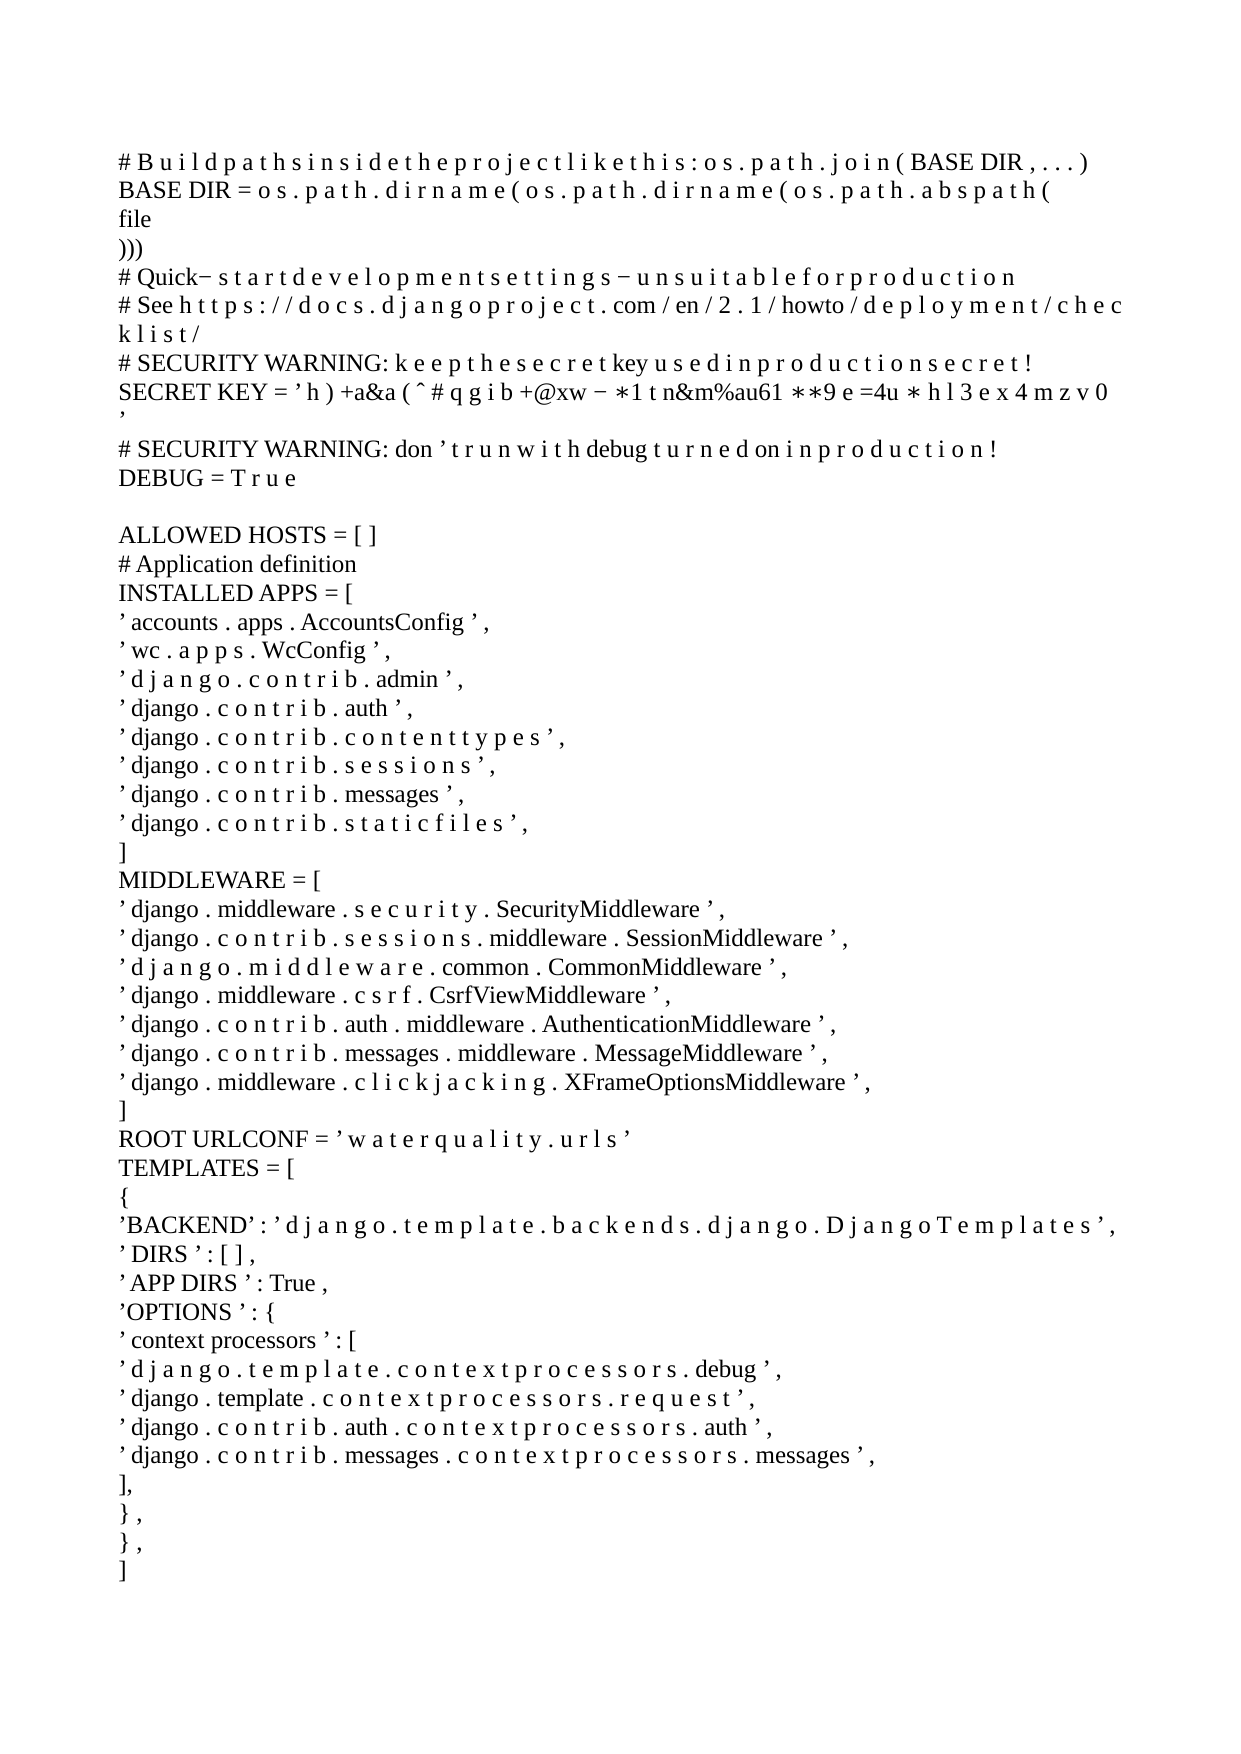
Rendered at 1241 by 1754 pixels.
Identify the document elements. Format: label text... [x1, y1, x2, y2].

text ’ APP DIRS ’ : True , [118, 1268, 1122, 1297]
text ’BACKEND’ : ’ d j a n g o . t e m p l a t e . b a c k e n d s . d j a n g o . D j a n g o T e m p l a t e s ’ , [118, 1211, 1122, 1239]
text ROOT URLCONF = ’ w a t e r q u a l i t y . u r l s ’ [118, 1124, 1122, 1153]
text ’ django . c o n t r i b . s e s s i o n s . middleware . SessionMiddleware ’ , [118, 923, 1122, 952]
text } , [118, 1527, 1122, 1556]
text ’ django . c o n t r i b . c o n t e n t t y p e s ’ , [118, 722, 1122, 751]
text ’ DIRS ’ : [ ] , [118, 1239, 1122, 1268]
text INSTALLED APPS = [ [118, 578, 1122, 607]
text ’ django . middleware . c s r f . CsrfViewMiddleware ’ , [118, 981, 1122, 1009]
text SECRET KEY = ’ h ) +a&a ( ˆ # q g i b +@xw − ∗1 t n&m%au61 ∗∗9 e =4u ∗ h l 3 e x 4 m z v 0 ’ [118, 377, 1122, 434]
text ’ django . c o n t r i b . messages ’ , [118, 779, 1122, 808]
text ’ django . c o n t r i b . messages . c o n t e x t p r o c e s s o r s . messages ’ , [118, 1441, 1122, 1469]
text # SECURITY WARNING: don ’ t r u n w i t h debug t u r n e d on i n p r o d u c t i o n ! [118, 434, 1122, 463]
text ] [118, 837, 1122, 866]
text # Application definition [118, 549, 1122, 578]
text ALLOWED HOSTS = [ ] [118, 521, 1122, 549]
text ] [118, 1556, 1122, 1584]
text } , [118, 1498, 1122, 1527]
text ’ django . c o n t r i b . messages . middleware . MessageMiddleware ’ , [118, 1038, 1122, 1067]
text ’ context processors ’ : [ [118, 1326, 1122, 1354]
text ’ django . middleware . s e c u r i t y . SecurityMiddleware ’ , [118, 894, 1122, 923]
text ’ wc . a p p s . WcConfig ’ , [118, 636, 1122, 664]
text ’OPTIONS ’ : { [118, 1297, 1122, 1326]
text ’ django . template . c o n t e x t p r o c e s s o r s . r e q u e s t ’ , [118, 1383, 1122, 1412]
text ’ django . middleware . c l i c k j a c k i n g . XFrameOptionsMiddleware ’ , [118, 1067, 1122, 1096]
text # B u i l d p a t h s i n s i d e t h e p r o j e c t l i k e t h i s : o s . p a t h . j o i n ( BASE DIR , . . . ) [118, 147, 1122, 176]
text # Quick− s t a r t d e v e l o p m e n t s e t t i n g s − u n s u i t a b l e f o r p r o d u c t i o n [118, 262, 1122, 291]
text # See h t t p s : / / d o c s . d j a n g o p r o j e c t . com / en / 2 . 1 / howto / d e p l o y m e n t / c h e c k l i s t / [118, 291, 1122, 348]
text ], [118, 1469, 1122, 1498]
text { [118, 1182, 1122, 1211]
text ’ d j a n g o . c o n t r i b . admin ’ , [118, 664, 1122, 693]
text ’ django . c o n t r i b . s t a t i c f i l e s ’ , [118, 808, 1122, 837]
text ’ accounts . apps . AccountsConfig ’ , [118, 607, 1122, 636]
text ’ django . c o n t r i b . auth . middleware . AuthenticationMiddleware ’ , [118, 1009, 1122, 1038]
text TEMPLATES = [ [118, 1153, 1122, 1182]
text ))) [118, 233, 1122, 262]
text ’ django . c o n t r i b . auth . c o n t e x t p r o c e s s o r s . auth ’ , [118, 1412, 1122, 1441]
text ’ django . c o n t r i b . s e s s i o n s ’ , [118, 751, 1122, 779]
text DEBUG = T r u e [118, 463, 1122, 492]
text ’ django . c o n t r i b . auth ’ , [118, 693, 1122, 722]
text BASE DIR = o s . p a t h . d i r n a m e ( o s . p a t h . d i r n a m e ( o s . p a t h . a b s p a t h ( [118, 176, 1122, 204]
text ] [118, 1096, 1122, 1124]
text ’ d j a n g o . t e m p l a t e . c o n t e x t p r o c e s s o r s . debug ’ , [118, 1354, 1122, 1383]
text # SECURITY WARNING: k e e p t h e s e c r e t key u s e d i n p r o d u c t i o n s e c r e t ! [118, 348, 1122, 377]
text ’ d j a n g o . m i d d l e w a r e . common . CommonMiddleware ’ , [118, 952, 1122, 981]
text MIDDLEWARE = [ [118, 866, 1122, 894]
text file [118, 204, 1122, 233]
